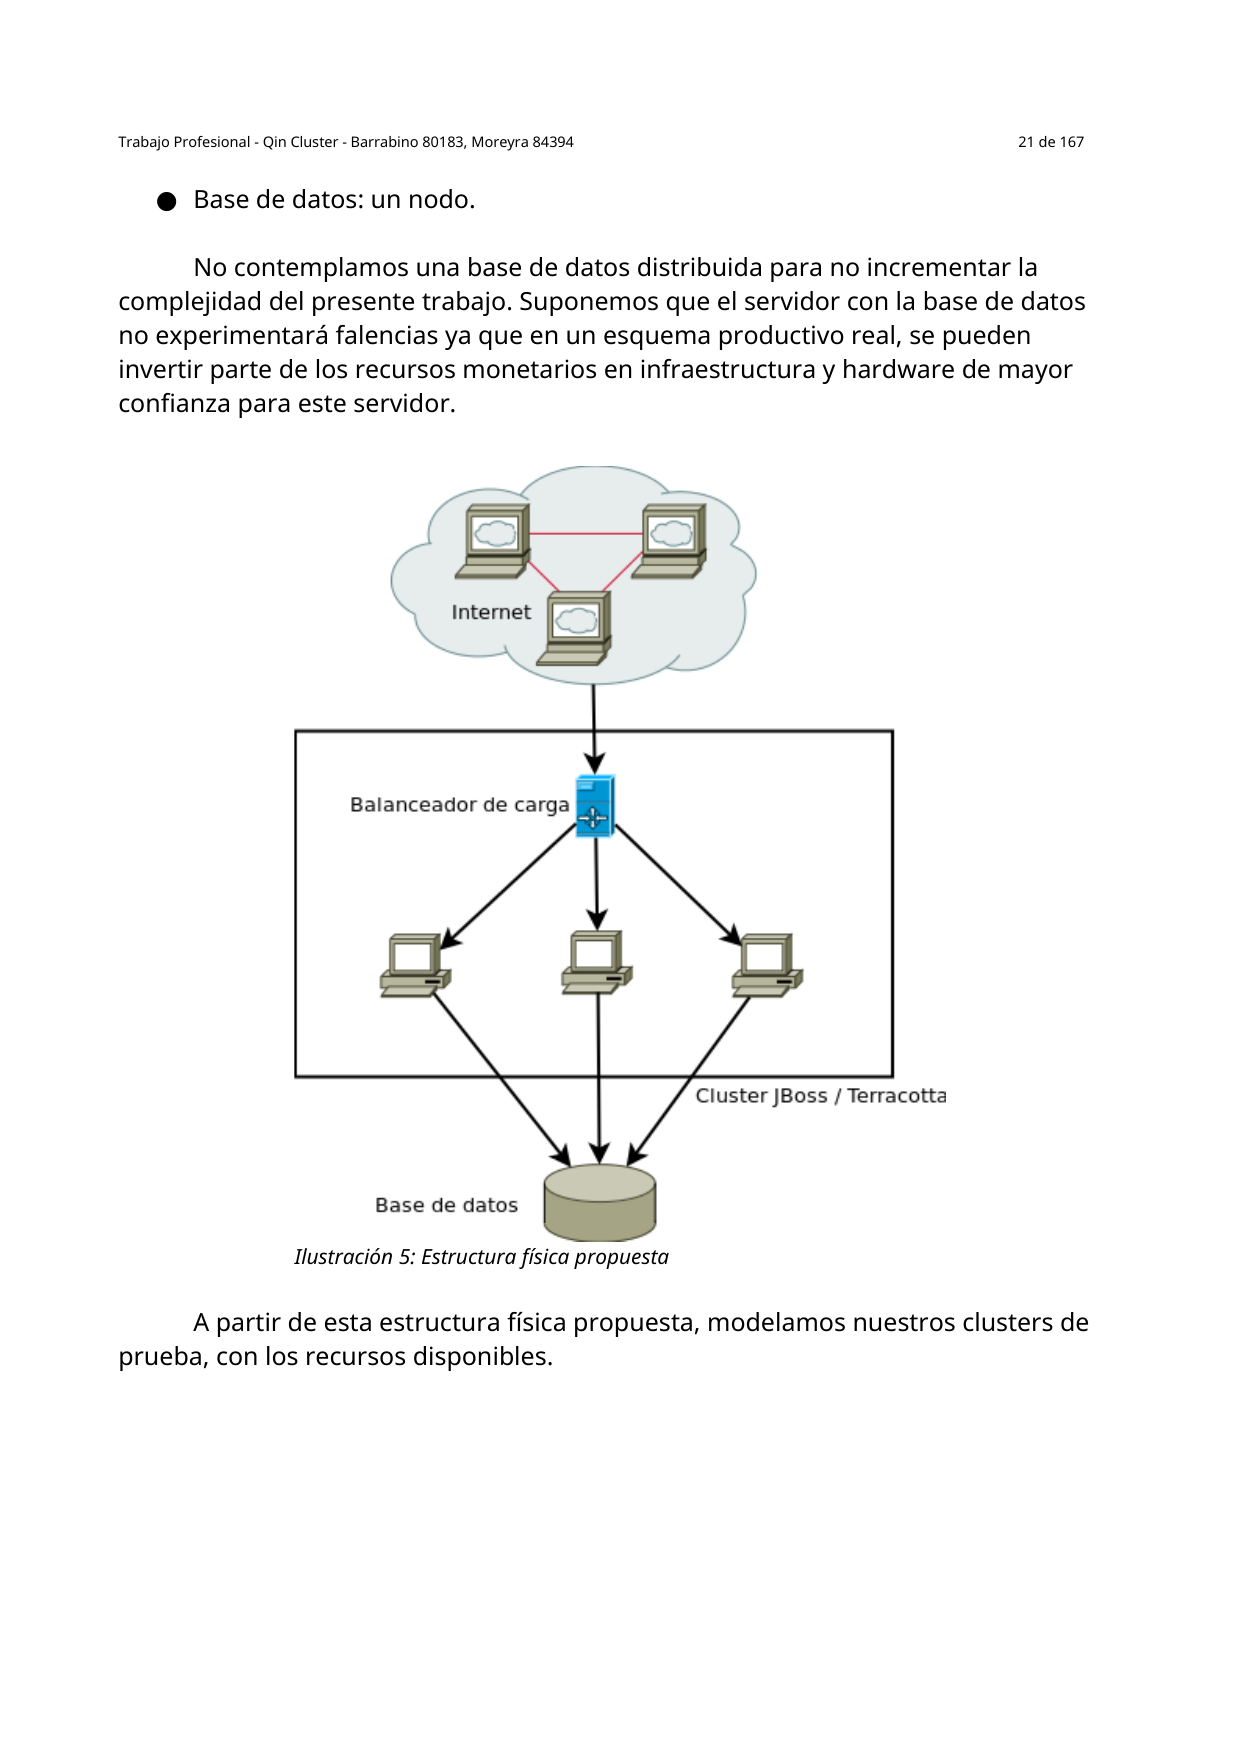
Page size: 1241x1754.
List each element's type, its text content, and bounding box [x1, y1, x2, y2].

text Ilustración 5: Estructura física propuesta [294, 1242, 946, 1270]
picture [294, 466, 946, 1242]
list Base de datos: un nodo. [177, 182, 1122, 216]
text No contemplamos una base de datos distribuida para no incrementar la complejidad del presente trabajo. Suponemos que el servidor con la base de datos no experimentará falencias ya que en un esquema productivo real, se pueden invertir parte de los recursos monetarios en infraestructura y hardware de mayor confianza para este servidor. [118, 250, 1122, 420]
text A partir de esta estructura física propuesta, modelamos nuestros clusters de prueba, con los recursos disponibles. [118, 1304, 1122, 1372]
